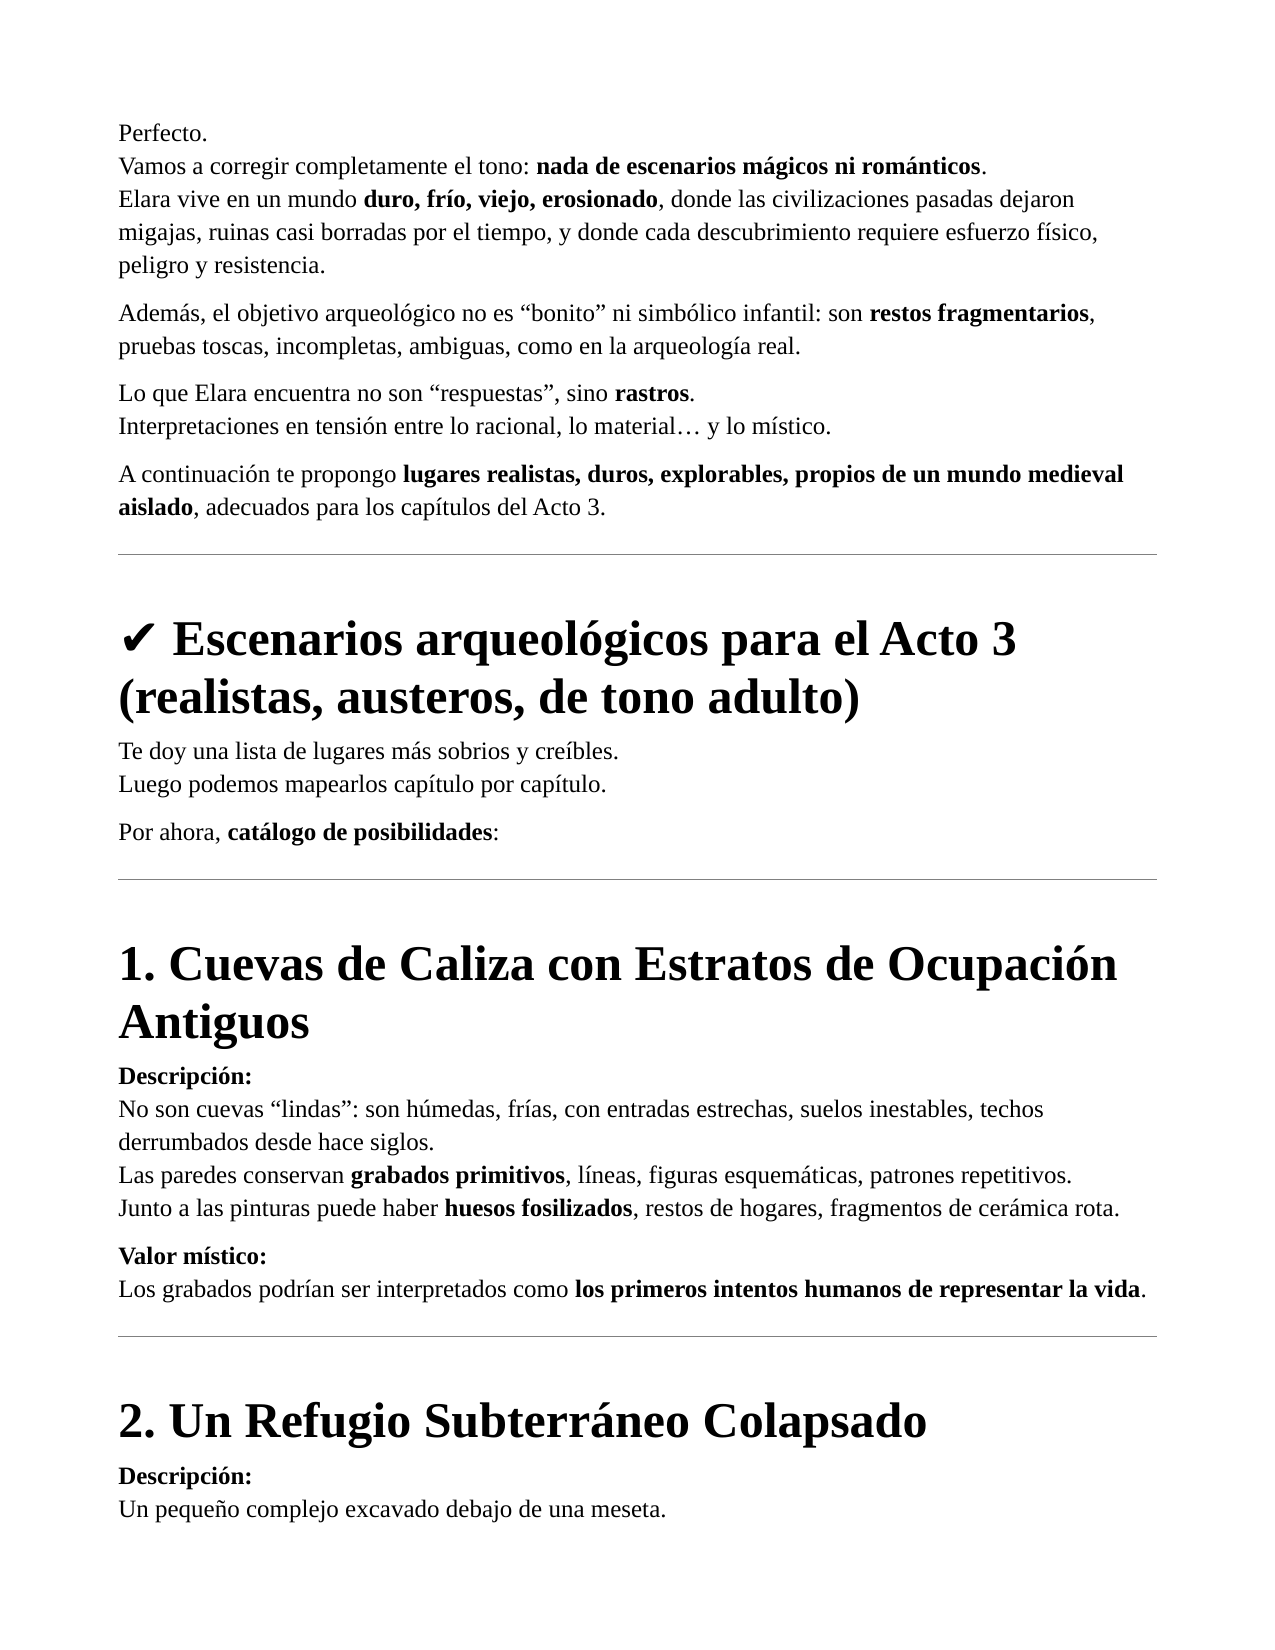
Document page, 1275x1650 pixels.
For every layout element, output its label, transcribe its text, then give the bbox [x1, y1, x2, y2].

text Lo que Elara encuentra no son “respuestas”, sino rastros. Interpretaciones en tensión entre lo racional, lo material… y lo místico. [118, 378, 1157, 440]
subtitle 1. Cuevas de Caliza con Estratos de Ocupación Antiguos [118, 934, 1157, 1049]
text Perfecto. Vamos a corregir completamente el tono: nada de escenarios mágicos ni románticos. Elara vive en un mundo duro, frío, viejo, erosionado, donde las civilizaciones pasadas dejaron migajas, ruinas casi borradas por el tiempo, y donde cada descubrimiento requiere esfuerzo físico, peligro y resistencia. [118, 118, 1157, 279]
text Te doy una lista de lugares más sobrios y creíbles. Luego podemos mapearlos capítulo por capítulo. [118, 736, 1157, 798]
subtitle 2. Un Refugio Subterráneo Colapsado [118, 1391, 1157, 1448]
text Valor místico: Los grabados podrían ser interpretados como los primeros intentos humanos de representar la vida. [118, 1241, 1157, 1303]
text Además, el objetivo arqueológico no es “bonito” ni simbólico infantil: son restos fragmentarios, pruebas toscas, incompletas, ambiguas, como en la arqueología real. [118, 298, 1157, 359]
text Descripción: No son cuevas “lindas”: son húmedas, frías, con entradas estrechas, suelos inestables, techos derrumbados desde hace siglos. Las paredes conservan grabados primitivos, líneas, figuras esquemáticas, patrones repetitivos. Junto a las pinturas puede haber huesos fosilizados, restos de hogares, fragmentos de cerámica rota. [118, 1061, 1157, 1222]
text A continuación te propongo lugares realistas, duros, explorables, propios de un mundo medieval aislado, adecuados para los capítulos del Acto 3. [118, 459, 1157, 521]
text Por ahora, catálogo de posibilidades: [118, 817, 1157, 846]
text Descripción: Un pequeño complejo excavado debajo de una meseta. [118, 1461, 1157, 1523]
subtitle ✔ Escenarios arqueológicos para el Acto 3 (realistas, austeros, de tono adulto) [118, 609, 1157, 724]
